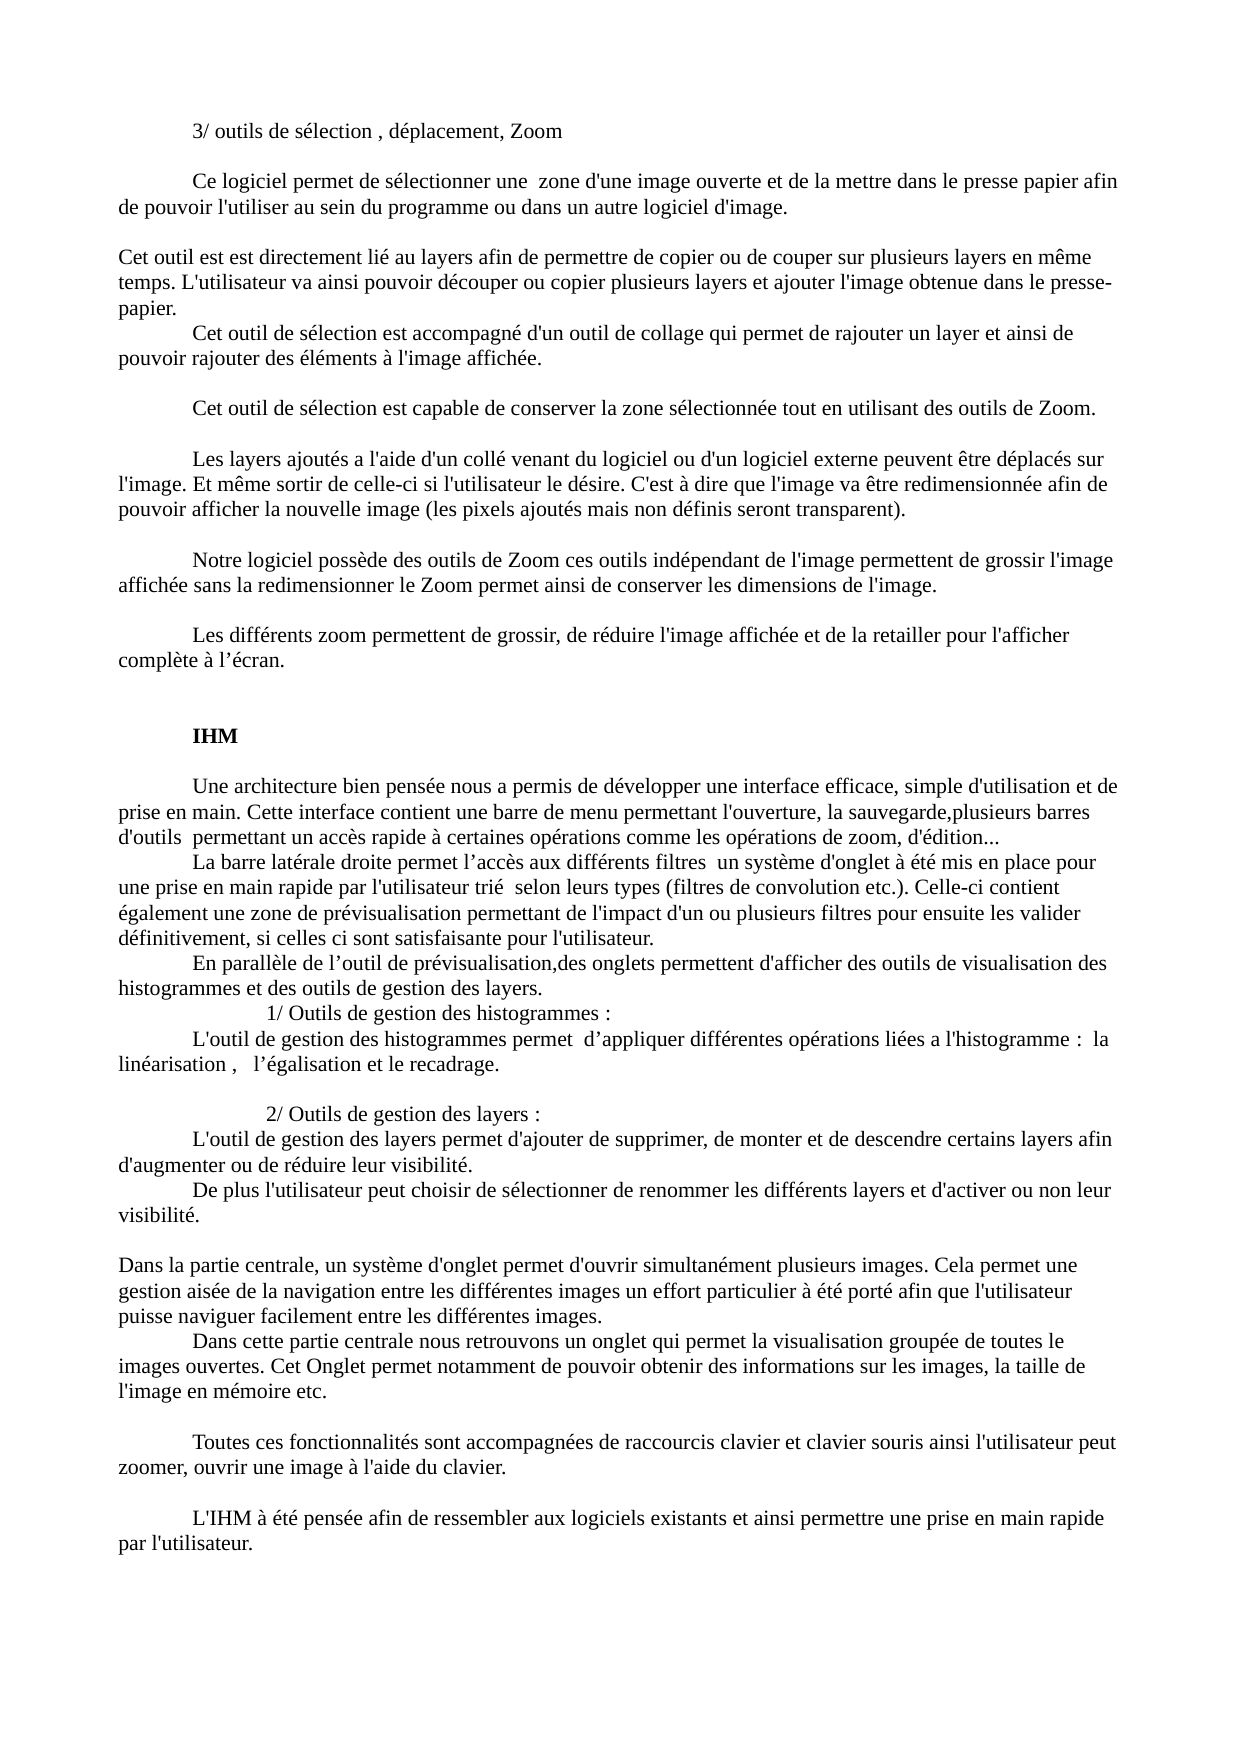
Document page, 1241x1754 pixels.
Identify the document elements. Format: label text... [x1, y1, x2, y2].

text IHM [118, 723, 1122, 748]
text Une architecture bien pensée nous a permis de développer une interface efficace, simple d'utilisation et de prise en main. Cette interface contient une barre de menu permettant l'ouverture, la sauvegarde,plusieurs barres d'outils permettant un accès rapide à certaines opérations comme les opérations de zoom, d'édition... [118, 773, 1122, 849]
text Cet outil de sélection est accompagné d'un outil de collage qui permet de rajouter un layer et ainsi de pouvoir rajouter des éléments à l'image affichée. [118, 320, 1122, 370]
text Dans cette partie centrale nous retrouvons un onglet qui permet la visualisation groupée de toutes le images ouvertes. Cet Onglet permet notamment de pouvoir obtenir des informations sur les images, la taille de l'image en mémoire etc. [118, 1328, 1122, 1404]
text Toutes ces fonctionnalités sont accompagnées de raccourcis clavier et clavier souris ainsi l'utilisateur peut zoomer, ouvrir une image à l'aide du clavier. [118, 1429, 1122, 1479]
text Dans la partie centrale, un système d'onglet permet d'ouvrir simultanément plusieurs images. Cela permet une gestion aisée de la navigation entre les différentes images un effort particulier à été porté afin que l'utilisateur puisse naviguer facilement entre les différentes images. [118, 1252, 1122, 1328]
text Cet outil de sélection est capable de conserver la zone sélectionnée tout en utilisant des outils de Zoom. [118, 395, 1122, 421]
text Les différents zoom permettent de grossir, de réduire l'image affichée et de la retailler pour l'afficher complète à l’écran. [118, 622, 1122, 673]
text La barre latérale droite permet l’accès aux différents filtres un système d'onglet à été mis en place pour une prise en main rapide par l'utilisateur trié selon leurs types (filtres de convolution etc.). Celle-ci contient également une zone de prévisualisation permettant de l'impact d'un ou plusieurs filtres pour ensuite les valider définitivement, si celles ci sont satisfaisante pour l'utilisateur. [118, 849, 1122, 950]
text L'IHM à été pensée afin de ressembler aux logiciels existants et ainsi permettre une prise en main rapide par l'utilisateur. [118, 1504, 1122, 1555]
text Ce logiciel permet de sélectionner une zone d'une image ouverte et de la mettre dans le presse papier afin de pouvoir l'utiliser au sein du programme ou dans un autre logiciel d'image. [118, 168, 1122, 219]
text 2/ Outils de gestion des layers : [118, 1101, 1122, 1126]
text Les layers ajoutés a l'aide d'un collé venant du logiciel ou d'un logiciel externe peuvent être déplacés sur l'image. Et même sortir de celle-ci si l'utilisateur le désire. C'est à dire que l'image va être redimensionnée afin de pouvoir afficher la nouvelle image (les pixels ajoutés mais non définis seront transparent). [118, 446, 1122, 521]
text L'outil de gestion des histogrammes permet d’appliquer différentes opérations liées a l'histogramme : la linéarisation , l’égalisation et le recadrage. [118, 1026, 1122, 1076]
text Cet outil est est directement lié au layers afin de permettre de copier ou de couper sur plusieurs layers en même temps. L'utilisateur va ainsi pouvoir découper ou copier plusieurs layers et ajouter l'image obtenue dans le presse-papier. [118, 244, 1122, 320]
text En parallèle de l’outil de prévisualisation,des onglets permettent d'afficher des outils de visualisation des histogrammes et des outils de gestion des layers. [118, 950, 1122, 1000]
text 3/ outils de sélection , déplacement, Zoom [118, 118, 1122, 143]
text L'outil de gestion des layers permet d'ajouter de supprimer, de monter et de descendre certains layers afin d'augmenter ou de réduire leur visibilité. [118, 1126, 1122, 1177]
text 1/ Outils de gestion des histogrammes : [118, 1000, 1122, 1026]
text De plus l'utilisateur peut choisir de sélectionner de renommer les différents layers et d'activer ou non leur visibilité. [118, 1177, 1122, 1227]
text Notre logiciel possède des outils de Zoom ces outils indépendant de l'image permettent de grossir l'image affichée sans la redimensionner le Zoom permet ainsi de conserver les dimensions de l'image. [118, 547, 1122, 597]
